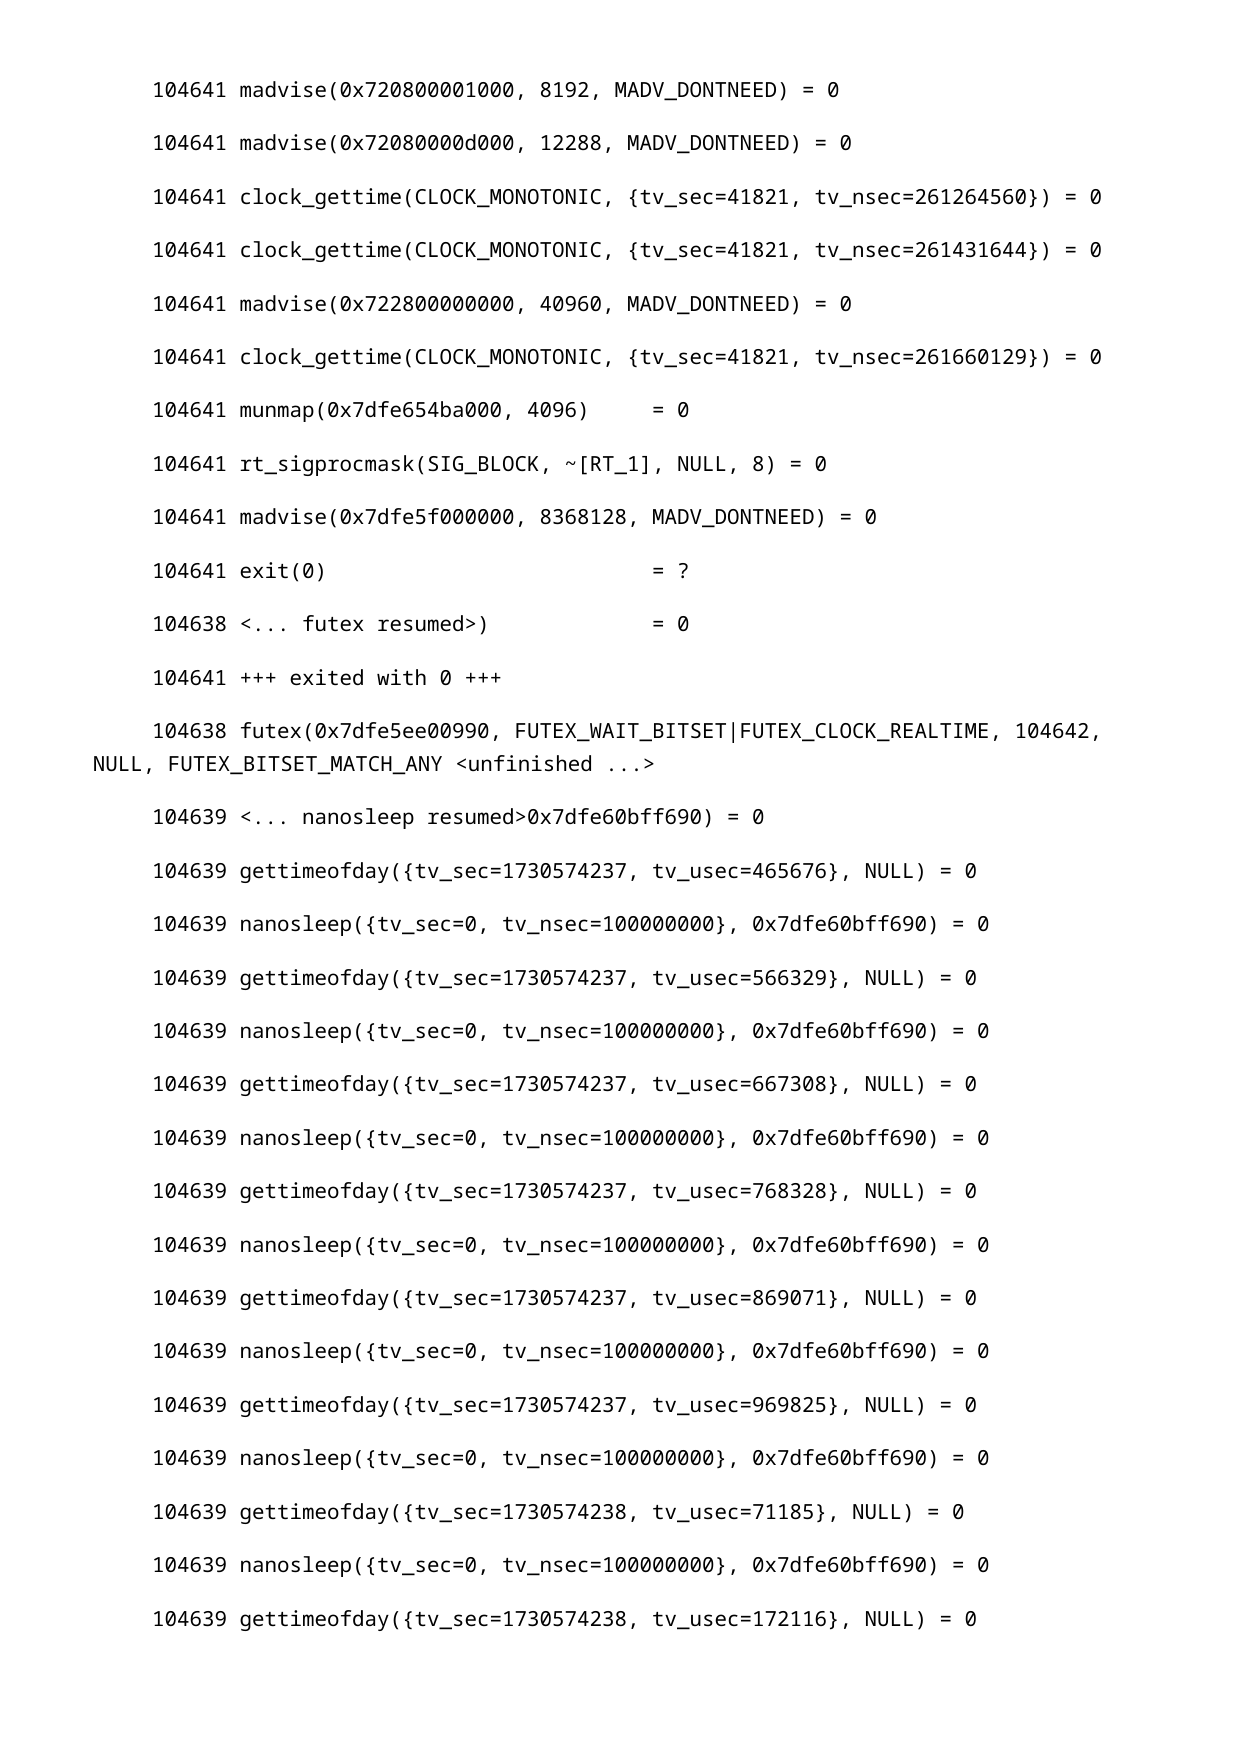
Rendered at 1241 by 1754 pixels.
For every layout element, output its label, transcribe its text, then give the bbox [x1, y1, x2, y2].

text 104639 gettimeofday({tv_sec=1730574238, tv_usec=71185}, NULL) = 0 [93, 1497, 1147, 1525]
text 104638 futex(0x7dfe5ee00990, FUTEX_WAIT_BITSET|FUTEX_CLOCK_REALTIME, 104642, NULL, FUTEX_BITSET_MATCH_ANY <unfinished ...> [93, 716, 1147, 777]
text 104641 exit(0) = ? [93, 556, 1147, 584]
text 104641 clock_gettime(CLOCK_MONOTONIC, {tv_sec=41821, tv_nsec=261660129}) = 0 [93, 342, 1147, 371]
text 104639 <... nanosleep resumed>0x7dfe60bff690) = 0 [93, 802, 1147, 831]
text 104641 +++ exited with 0 +++ [93, 663, 1147, 691]
text 104641 rt_sigprocmask(SIG_BLOCK, ~[RT_1], NULL, 8) = 0 [93, 449, 1147, 477]
text 104639 nanosleep({tv_sec=0, tv_nsec=100000000}, 0x7dfe60bff690) = 0 [93, 1337, 1147, 1365]
text 104641 madvise(0x722800000000, 40960, MADV_DONTNEED) = 0 [93, 289, 1147, 317]
text 104638 <... futex resumed>) = 0 [93, 609, 1147, 638]
text 104641 madvise(0x7dfe5f000000, 8368128, MADV_DONTNEED) = 0 [93, 502, 1147, 531]
text 104639 nanosleep({tv_sec=0, tv_nsec=100000000}, 0x7dfe60bff690) = 0 [93, 1016, 1147, 1044]
text 104639 gettimeofday({tv_sec=1730574237, tv_usec=768328}, NULL) = 0 [93, 1176, 1147, 1205]
text 104639 gettimeofday({tv_sec=1730574237, tv_usec=869071}, NULL) = 0 [93, 1283, 1147, 1312]
text 104641 madvise(0x720800001000, 8192, MADV_DONTNEED) = 0 [93, 75, 1147, 103]
text 104639 gettimeofday({tv_sec=1730574237, tv_usec=969825}, NULL) = 0 [93, 1390, 1147, 1418]
text 104639 nanosleep({tv_sec=0, tv_nsec=100000000}, 0x7dfe60bff690) = 0 [93, 1550, 1147, 1579]
text 104639 gettimeofday({tv_sec=1730574238, tv_usec=172116}, NULL) = 0 [93, 1604, 1147, 1632]
text 104639 nanosleep({tv_sec=0, tv_nsec=100000000}, 0x7dfe60bff690) = 0 [93, 909, 1147, 938]
text 104639 gettimeofday({tv_sec=1730574237, tv_usec=465676}, NULL) = 0 [93, 856, 1147, 884]
text 104639 nanosleep({tv_sec=0, tv_nsec=100000000}, 0x7dfe60bff690) = 0 [93, 1443, 1147, 1472]
text 104639 gettimeofday({tv_sec=1730574237, tv_usec=667308}, NULL) = 0 [93, 1069, 1147, 1098]
text 104641 munmap(0x7dfe654ba000, 4096) = 0 [93, 396, 1147, 424]
text 104639 gettimeofday({tv_sec=1730574237, tv_usec=566329}, NULL) = 0 [93, 963, 1147, 991]
text 104639 nanosleep({tv_sec=0, tv_nsec=100000000}, 0x7dfe60bff690) = 0 [93, 1123, 1147, 1151]
text 104641 madvise(0x72080000d000, 12288, MADV_DONTNEED) = 0 [93, 128, 1147, 157]
text 104639 nanosleep({tv_sec=0, tv_nsec=100000000}, 0x7dfe60bff690) = 0 [93, 1230, 1147, 1258]
text 104641 clock_gettime(CLOCK_MONOTONIC, {tv_sec=41821, tv_nsec=261431644}) = 0 [93, 235, 1147, 264]
text 104641 clock_gettime(CLOCK_MONOTONIC, {tv_sec=41821, tv_nsec=261264560}) = 0 [93, 182, 1147, 210]
